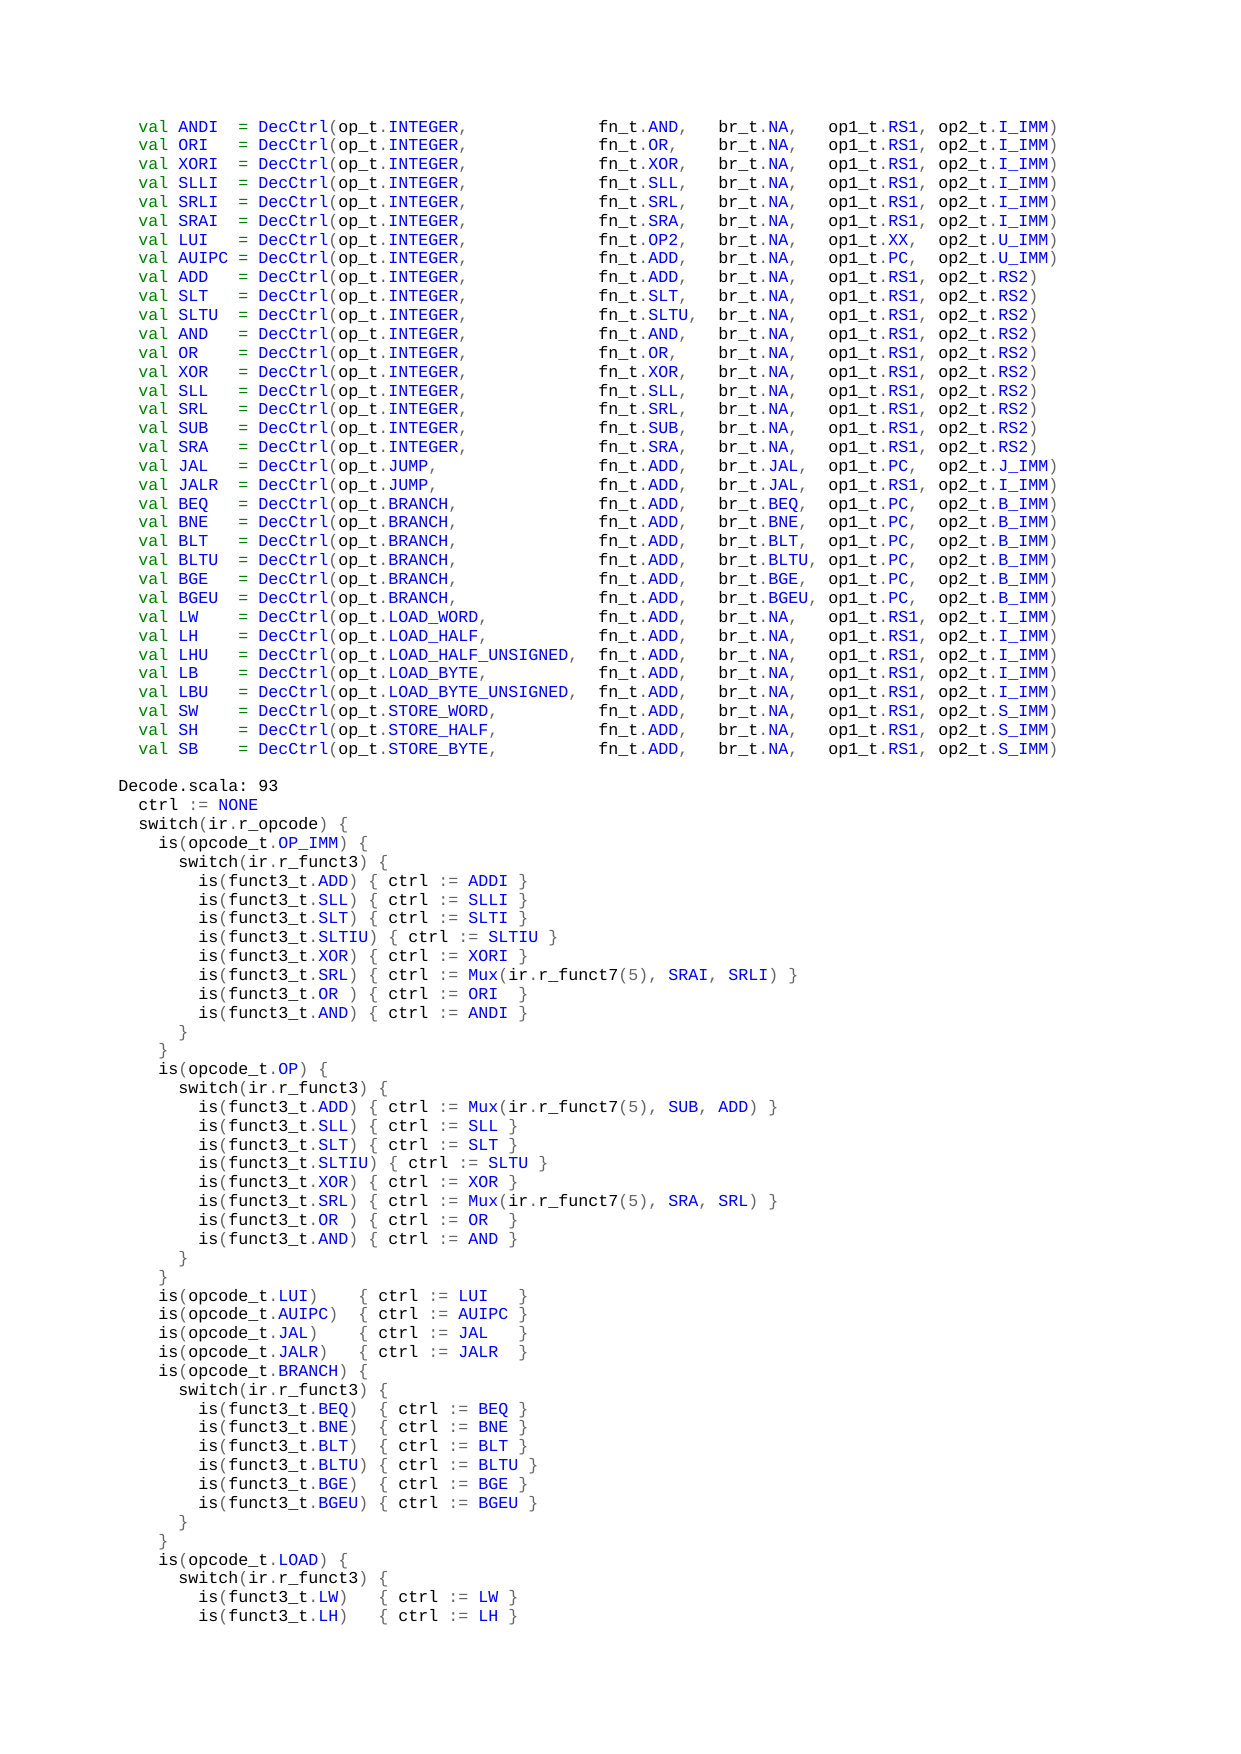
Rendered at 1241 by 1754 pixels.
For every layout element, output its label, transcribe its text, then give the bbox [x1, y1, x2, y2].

table_header val ANDI = DecCtrl(op_t.INTEGER, fn_t.AND, br_t.NA, op1_t.RS1, op2_t.I_IMM) val ORI = DecCtrl(op_t.INTEGER, fn_t.OR, br_t.NA, op1_t.RS1, op2_t.I_IMM) val XORI = DecCtrl(op_t.INTEGER, fn_t.XOR, br_t.NA, op1_t.RS1, op2_t.I_IMM) val SLLI = DecCtrl(op_t.INTEGER, fn_t.SLL, br_t.NA, op1_t.RS1, op2_t.I_IMM) val SRLI = DecCtrl(op_t.INTEGER, fn_t.SRL, br_t.NA, op1_t.RS1, op2_t.I_IMM) val SRAI = DecCtrl(op_t.INTEGER, fn_t.SRA, br_t.NA, op1_t.RS1, op2_t.I_IMM) val LUI = DecCtrl(op_t.INTEGER, fn_t.OP2, br_t.NA, op1_t.XX, op2_t.U_IMM) val AUIPC = DecCtrl(op_t.INTEGER, fn_t.ADD, br_t.NA, op1_t.PC, op2_t.U_IMM) val ADD = DecCtrl(op_t.INTEGER, fn_t.ADD, br_t.NA, op1_t.RS1, op2_t.RS2) val SLT = DecCtrl(op_t.INTEGER, fn_t.SLT, br_t.NA, op1_t.RS1, op2_t.RS2) val SLTU = DecCtrl(op_t.INTEGER, fn_t.SLTU, br_t.NA, op1_t.RS1, op2_t.RS2) val AND = DecCtrl(op_t.INTEGER, fn_t.AND, br_t.NA, op1_t.RS1, op2_t.RS2) val OR = DecCtrl(op_t.INTEGER, fn_t.OR, br_t.NA, op1_t.RS1, op2_t.RS2) val XOR = DecCtrl(op_t.INTEGER, fn_t.XOR, br_t.NA, op1_t.RS1, op2_t.RS2) val SLL = DecCtrl(op_t.INTEGER, fn_t.SLL, br_t.NA, op1_t.RS1, op2_t.RS2) val SRL = DecCtrl(op_t.INTEGER, fn_t.SRL, br_t.NA, op1_t.RS1, op2_t.RS2) val SUB = DecCtrl(op_t.INTEGER, fn_t.SUB, br_t.NA, op1_t.RS1, op2_t.RS2) val SRA = DecCtrl(op_t.INTEGER, fn_t.SRA, br_t.NA, op1_t.RS1, op2_t.RS2) val JAL = DecCtrl(op_t.JUMP, fn_t.ADD, br_t.JAL, op1_t.PC, op2_t.J_IMM) val JALR = DecCtrl(op_t.JUMP, fn_t.ADD, br_t.JAL, op1_t.RS1, op2_t.I_IMM) val BEQ = DecCtrl(op_t.BRANCH, fn_t.ADD, br_t.BEQ, op1_t.PC, op2_t.B_IMM) val BNE = DecCtrl(op_t.BRANCH, fn_t.ADD, br_t.BNE, op1_t.PC, op2_t.B_IMM) val BLT = DecCtrl(op_t.BRANCH, fn_t.ADD, br_t.BLT, op1_t.PC, op2_t.B_IMM) val BLTU = DecCtrl(op_t.BRANCH, fn_t.ADD, br_t.BLTU, op1_t.PC, op2_t.B_IMM) val BGE = DecCtrl(op_t.BRANCH, fn_t.ADD, br_t.BGE, op1_t.PC, op2_t.B_IMM) val BGEU = DecCtrl(op_t.BRANCH, fn_t.ADD, br_t.BGEU, op1_t.PC, op2_t.B_IMM) val LW = DecCtrl(op_t.LOAD_WORD, fn_t.ADD, br_t.NA, op1_t.RS1, op2_t.I_IMM) val LH = DecCtrl(op_t.LOAD_HALF, fn_t.ADD, br_t.NA, op1_t.RS1, op2_t.I_IMM) val LHU = DecCtrl(op_t.LOAD_HALF_UNSIGNED, fn_t.ADD, br_t.NA, op1_t.RS1, op2_t.I_IMM) val LB = DecCtrl(op_t.LOAD_BYTE, fn_t.ADD, br_t.NA, op1_t.RS1, op2_t.I_IMM) val LBU = DecCtrl(op_t.LOAD_BYTE_UNSIGNED, fn_t.ADD, br_t.NA, op1_t.RS1, op2_t.I_IMM) val SW = DecCtrl(op_t.STORE_WORD, fn_t.ADD, br_t.NA, op1_t.RS1, op2_t.S_IMM) val SH = DecCtrl(op_t.STORE_HALF, fn_t.ADD, br_t.NA, op1_t.RS1, op2_t.S_IMM) val SB = DecCtrl(op_t.STORE_BYTE, fn_t.ADD, br_t.NA, op1_t.RS1, op2_t.S_IMM) Decode.scala: 93 ctrl := NONE switch(ir.r_opcode) { is(opcode_t.OP_IMM) { switch(ir.r_funct3) { is(funct3_t.ADD) { ctrl := ADDI } is(funct3_t.SLL) { ctrl := SLLI } is(funct3_t.SLT) { ctrl := SLTI } is(funct3_t.SLTIU) { ctrl := SLTIU } is(funct3_t.XOR) { ctrl := XORI } is(funct3_t.SRL) { ctrl := Mux(ir.r_funct7(5), SRAI, SRLI) } is(funct3_t.OR ) { ctrl := ORI } is(funct3_t.AND) { ctrl := ANDI } } } is(opcode_t.OP) { switch(ir.r_funct3) { is(funct3_t.ADD) { ctrl := Mux(ir.r_funct7(5), SUB, ADD) } is(funct3_t.SLL) { ctrl := SLL } is(funct3_t.SLT) { ctrl := SLT } is(funct3_t.SLTIU) { ctrl := SLTU } is(funct3_t.XOR) { ctrl := XOR } is(funct3_t.SRL) { ctrl := Mux(ir.r_funct7(5), SRA, SRL) } is(funct3_t.OR ) { ctrl := OR } is(funct3_t.AND) { ctrl := AND } } } is(opcode_t.LUI) { ctrl := LUI } is(opcode_t.AUIPC) { ctrl := AUIPC } is(opcode_t.JAL) { ctrl := JAL } is(opcode_t.JALR) { ctrl := JALR } is(opcode_t.BRANCH) { switch(ir.r_funct3) { is(funct3_t.BEQ) { ctrl := BEQ } is(funct3_t.BNE) { ctrl := BNE } is(funct3_t.BLT) { ctrl := BLT } is(funct3_t.BLTU) { ctrl := BLTU } is(funct3_t.BGE) { ctrl := BGE } is(funct3_t.BGEU) { ctrl := BGEU } } } is(opcode_t.LOAD) { switch(ir.r_funct3) { is(funct3_t.LW) { ctrl := LW } is(funct3_t.LH) { ctrl := LH } [118, 118, 1122, 1626]
